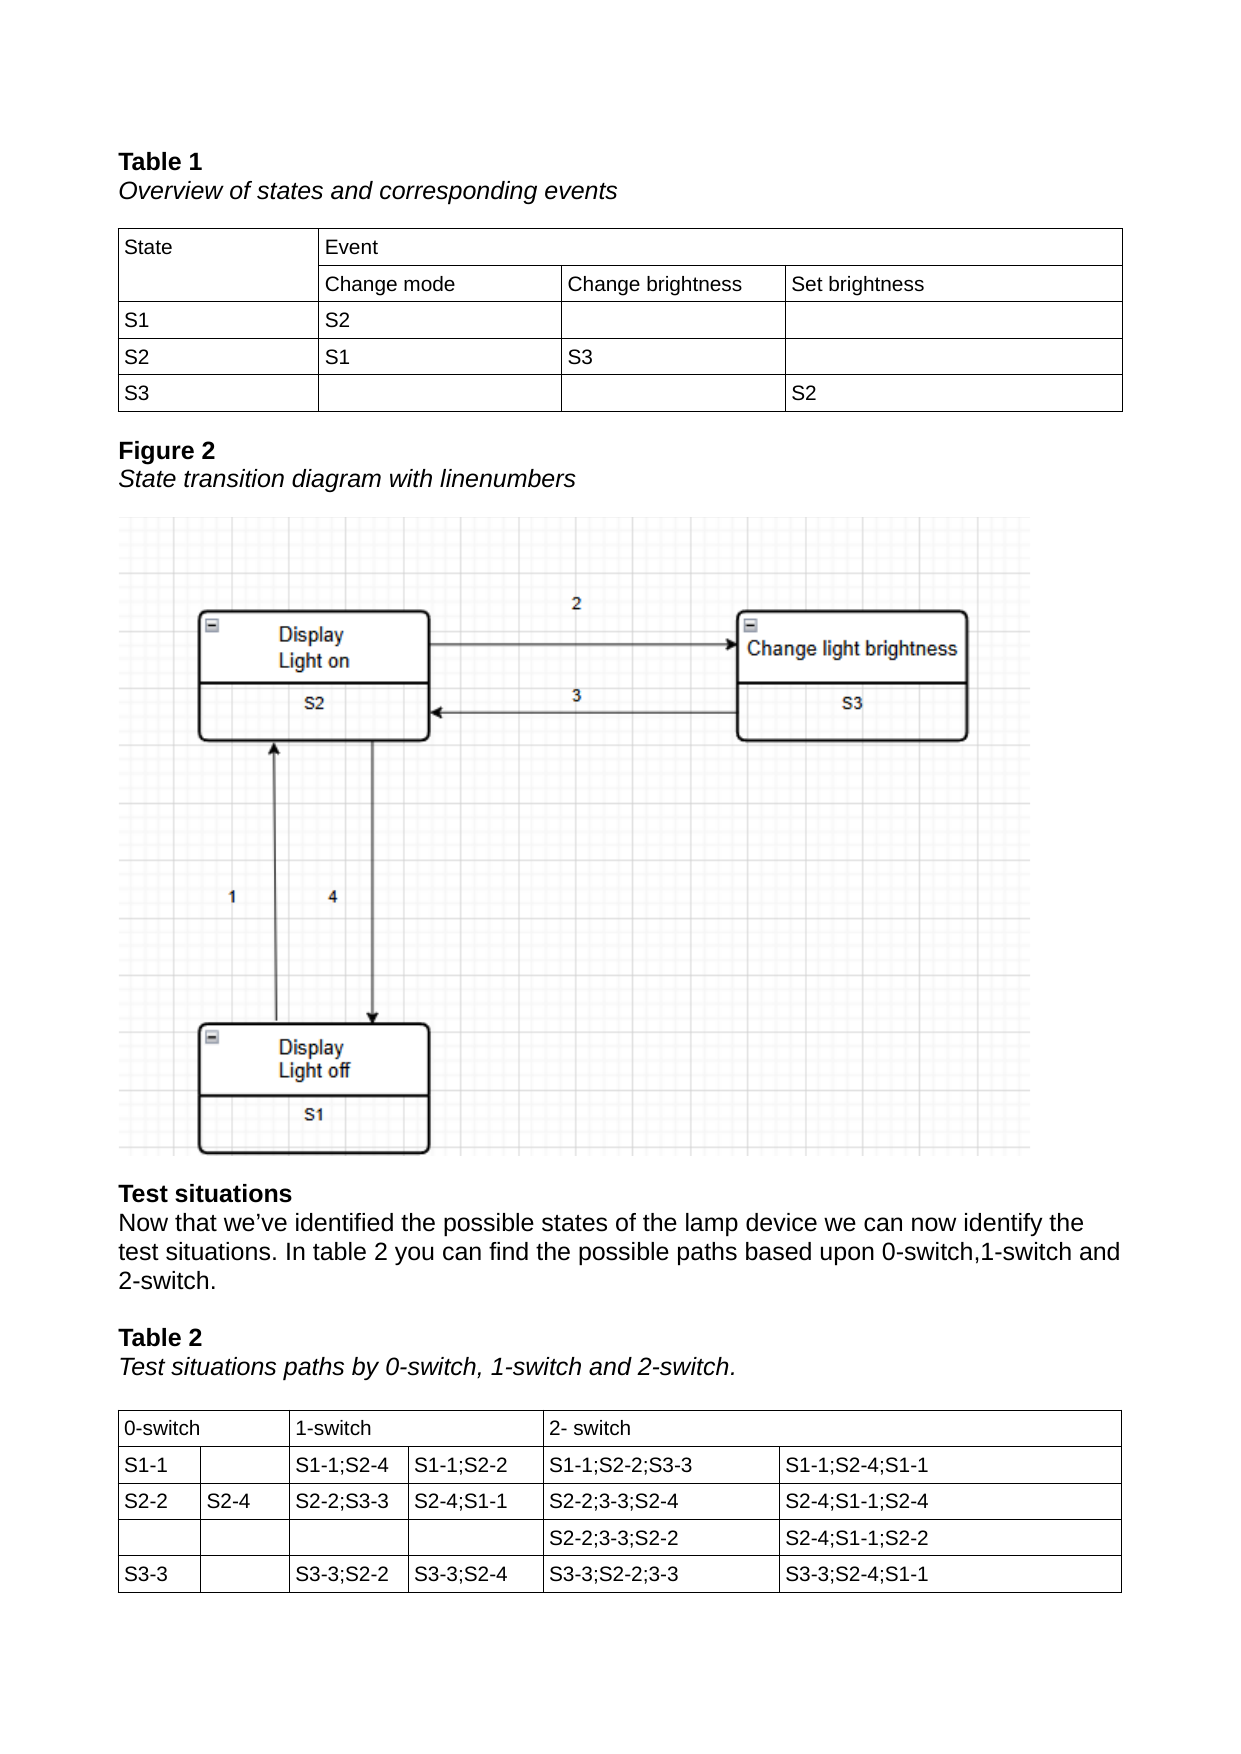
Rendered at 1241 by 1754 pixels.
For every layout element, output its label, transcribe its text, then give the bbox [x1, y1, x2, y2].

table_cell S3-3;S2-2 [290, 1556, 408, 1592]
table_cell [290, 1520, 408, 1555]
table_cell S2-2;S3-3 [290, 1484, 408, 1519]
text Table 2 [118, 1323, 1122, 1352]
table_cell S1 [319, 339, 561, 374]
table_cell S2 [119, 339, 318, 374]
table_cell S2 [319, 302, 561, 338]
text Table 1 [118, 147, 1122, 176]
table_cell S2-2;3-3;S2-4 [544, 1484, 779, 1519]
table_cell S1-1;S2-2;S3-3 [544, 1447, 779, 1482]
picture [118, 517, 1031, 1156]
table_cell [786, 339, 1122, 374]
table_cell [409, 1520, 543, 1555]
text Overview of states and corresponding events [118, 176, 1122, 204]
text Figure 2 [118, 436, 1122, 464]
table_cell [201, 1556, 289, 1592]
table_cell S1-1 [119, 1447, 200, 1482]
table_cell S2-4;S1-1 [409, 1484, 543, 1519]
table_cell S2 [786, 375, 1122, 411]
table_cell S1-1;S2-4 [290, 1447, 408, 1482]
table_cell S3 [562, 339, 785, 374]
table_cell S2-4;S1-1;S2-4 [780, 1484, 1121, 1519]
table_cell [201, 1447, 289, 1482]
text State transition diagram with linenumbers [118, 464, 1122, 493]
text Test situations paths by 0-switch, 1-switch and 2-switch. [118, 1352, 1122, 1381]
table_cell S1-1;S2-4;S1-1 [780, 1447, 1121, 1482]
table_header 0-switch [119, 1411, 289, 1446]
table_cell [562, 302, 785, 338]
table_cell Change brightness [562, 266, 785, 301]
table_cell S2-2 [119, 1484, 200, 1519]
table_cell [119, 1520, 200, 1555]
table_cell Change mode [319, 266, 561, 301]
table_cell S3-3;S2-4;S1-1 [780, 1556, 1121, 1592]
table_header Event [319, 229, 1122, 265]
table_header State [119, 229, 318, 301]
table_cell [562, 375, 785, 411]
text Test situations [118, 1179, 1122, 1208]
table_header 1-switch [290, 1411, 543, 1446]
table_cell [201, 1520, 289, 1555]
table_cell S2-4;S1-1;S2-2 [780, 1520, 1121, 1555]
table_cell S2-4 [201, 1484, 289, 1519]
table_cell [319, 375, 561, 411]
table_cell S3 [119, 375, 318, 411]
text Now that we’ve identified the possible states of the lamp device we can now identify the test situations. In table 2 you can find the possible paths based upon 0-switch,1-switch and 2-switch. [118, 1208, 1122, 1294]
table_cell S1 [119, 302, 318, 338]
table_cell S3-3 [119, 1556, 200, 1592]
table_cell [786, 302, 1122, 338]
table_cell S3-3;S2-4 [409, 1556, 543, 1592]
table_cell S2-2;3-3;S2-2 [544, 1520, 779, 1555]
table_cell S1-1;S2-2 [409, 1447, 543, 1482]
table_cell Set brightness [786, 266, 1122, 301]
table_cell S3-3;S2-2;3-3 [544, 1556, 779, 1592]
table_header 2- switch [544, 1411, 1121, 1446]
